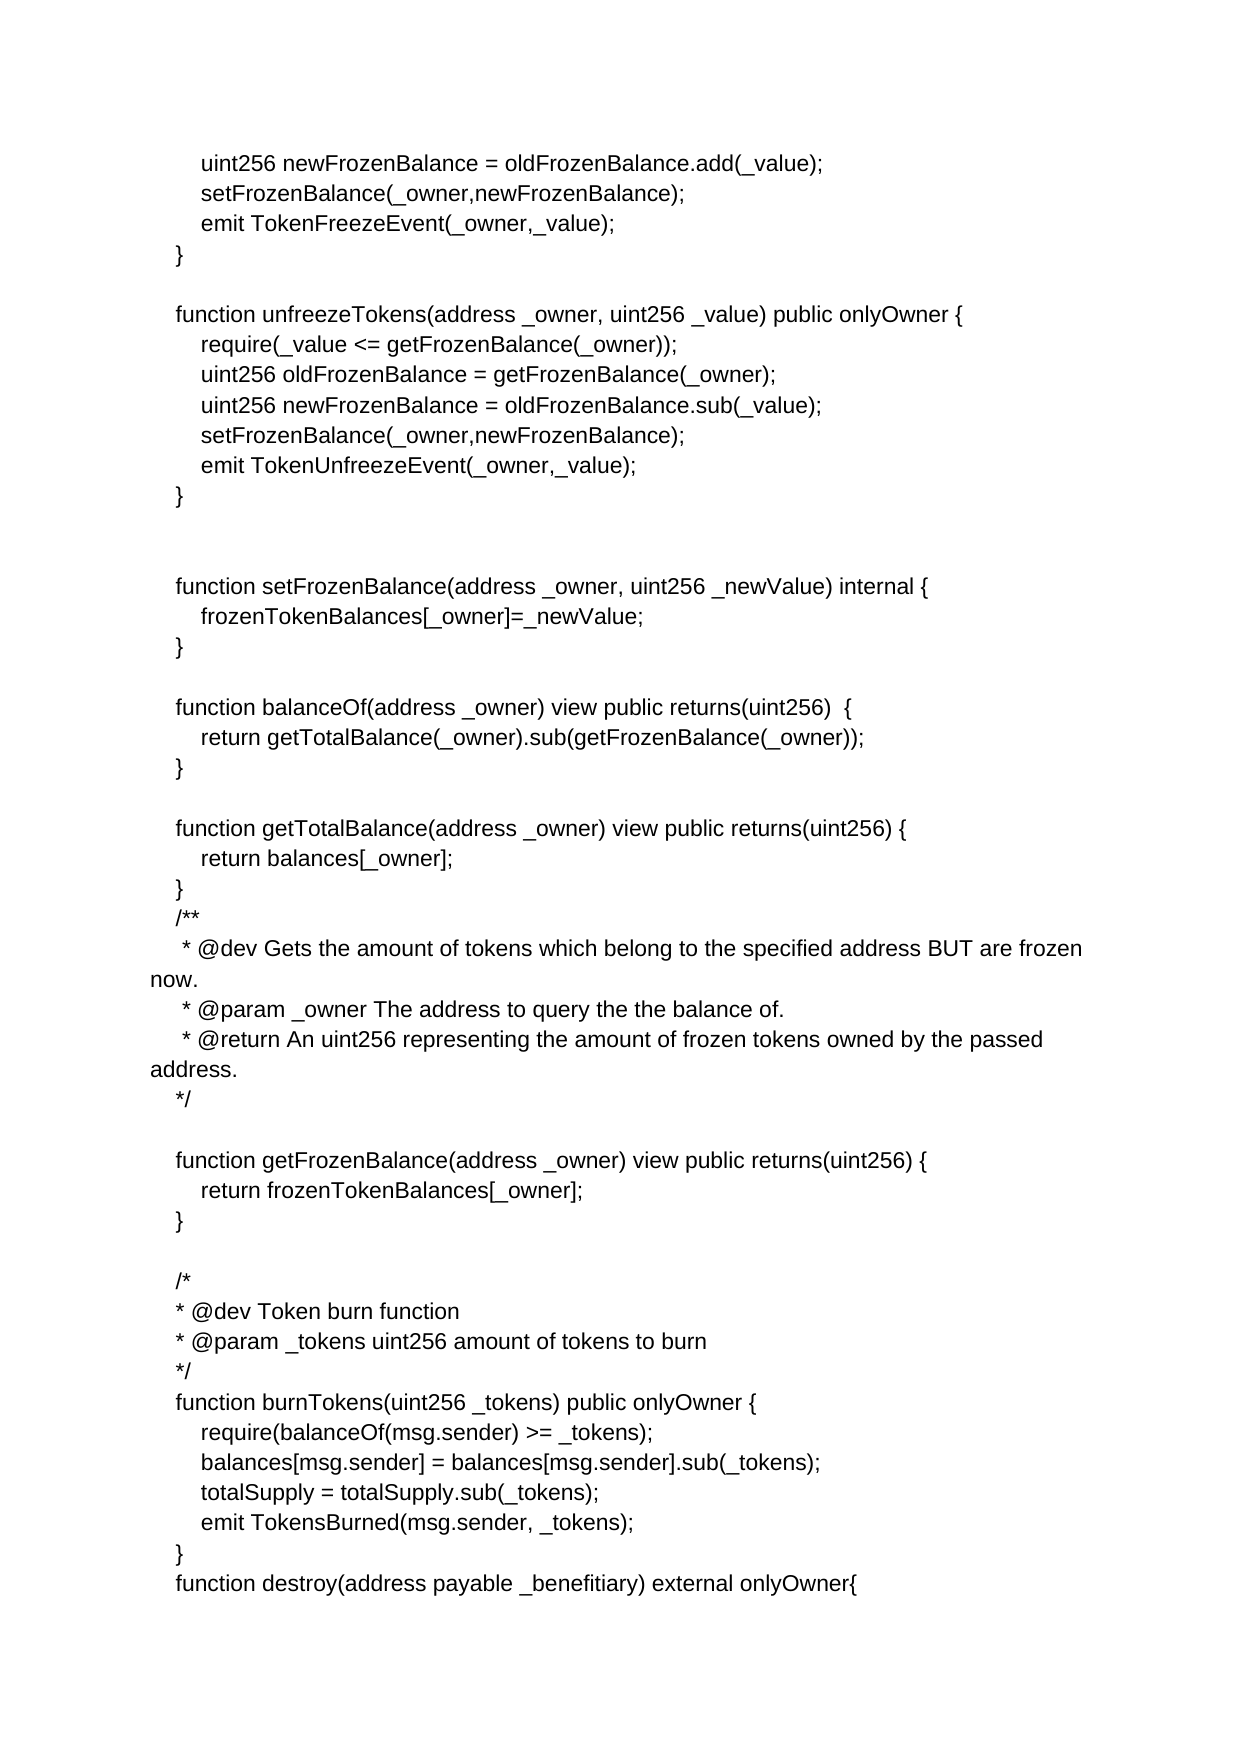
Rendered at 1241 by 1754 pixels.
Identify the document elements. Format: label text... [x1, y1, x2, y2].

text function unfreezeTokens(address _owner, uint256 _value) public onlyOwner { [150, 301, 1090, 327]
text */ [150, 1086, 1090, 1113]
text } [150, 633, 1090, 660]
text uint256 newFrozenBalance = oldFrozenBalance.sub(_value); [150, 392, 1090, 418]
text emit TokenFreezeEvent(_owner,_value); [150, 210, 1090, 237]
text frozenTokenBalances[_owner]=_newValue; [150, 603, 1090, 629]
text } [150, 482, 1090, 509]
text return getTotalBalance(_owner).sub(getFrozenBalance(_owner)); [150, 724, 1090, 750]
text } [150, 1207, 1090, 1234]
text require(balanceOf(msg.sender) >= _tokens); [150, 1419, 1090, 1445]
text setFrozenBalance(_owner,newFrozenBalance); [150, 180, 1090, 207]
text function burnTokens(uint256 _tokens) public onlyOwner { [150, 1388, 1090, 1415]
text function setFrozenBalance(address _owner, uint256 _newValue) internal { [150, 573, 1090, 599]
text function balanceOf(address _owner) view public returns(uint256) { [150, 694, 1090, 720]
text /** [150, 905, 1090, 932]
text } [150, 754, 1090, 781]
text * @param _owner The address to query the the balance of. [150, 996, 1090, 1022]
text uint256 oldFrozenBalance = getFrozenBalance(_owner); [150, 361, 1090, 388]
text uint256 newFrozenBalance = oldFrozenBalance.add(_value); [150, 150, 1090, 176]
text * @dev Token burn function [150, 1298, 1090, 1324]
text } [150, 875, 1090, 901]
text balances[msg.sender] = balances[msg.sender].sub(_tokens); [150, 1449, 1090, 1475]
text */ [150, 1358, 1090, 1385]
text return frozenTokenBalances[_owner]; [150, 1177, 1090, 1203]
text function getFrozenBalance(address _owner) view public returns(uint256) { [150, 1147, 1090, 1173]
text require(_value <= getFrozenBalance(_owner)); [150, 331, 1090, 358]
text /* [150, 1268, 1090, 1294]
text setFrozenBalance(_owner,newFrozenBalance); [150, 422, 1090, 448]
text function getTotalBalance(address _owner) view public returns(uint256) { [150, 814, 1090, 841]
text * @return An uint256 representing the amount of frozen tokens owned by the passed address. [150, 1026, 1090, 1083]
text totalSupply = totalSupply.sub(_tokens); [150, 1479, 1090, 1506]
text return balances[_owner]; [150, 845, 1090, 871]
text } [150, 1539, 1090, 1566]
text emit TokenUnfreezeEvent(_owner,_value); [150, 452, 1090, 478]
text emit TokensBurned(msg.sender, _tokens); [150, 1509, 1090, 1536]
text function destroy(address payable _benefitiary) external onlyOwner{ [150, 1570, 1090, 1596]
text } [150, 241, 1090, 267]
text * @param _tokens uint256 amount of tokens to burn [150, 1328, 1090, 1354]
text * @dev Gets the amount of tokens which belong to the specified address BUT are frozen now. [150, 935, 1090, 992]
